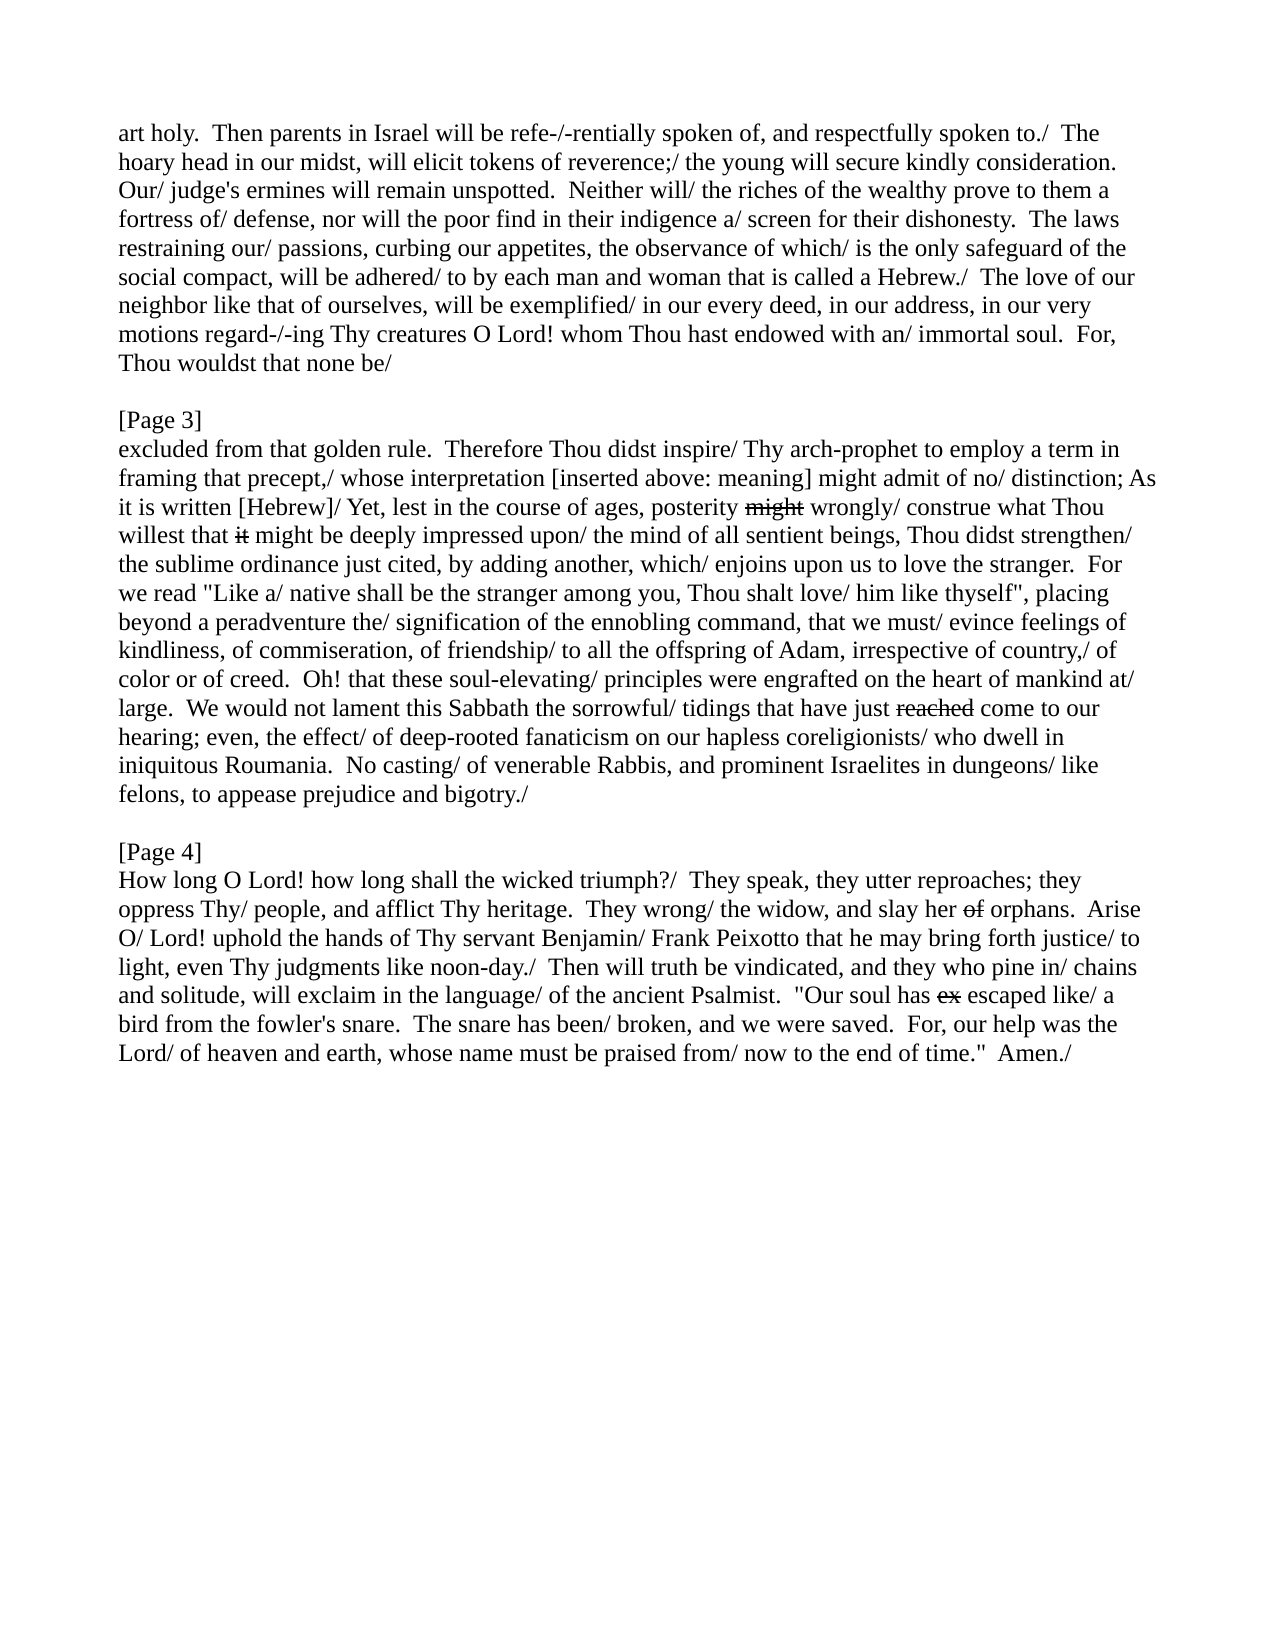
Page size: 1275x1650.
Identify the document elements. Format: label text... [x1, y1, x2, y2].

text art holy. Then parents in Israel will be refe-/-rentially spoken of, and respectfully spoken to./ The hoary head in our midst, will elicit tokens of reverence;/ the young will secure kindly consideration. Our/ judge's ermines will remain unspotted. Neither will/ the riches of the wealthy prove to them a fortress of/ defense, nor will the poor find in their indigence a/ screen for their dishonesty. The laws restraining our/ passions, curbing our appetites, the observance of which/ is the only safeguard of the social compact, will be adhered/ to by each man and woman that is called a Hebrew./ The love of our neighbor like that of ourselves, will be exemplified/ in our every deed, in our address, in our very motions regard-/-ing Thy creatures O Lord! whom Thou hast endowed with an/ immortal soul. For, Thou wouldst that none be/ [118, 118, 1157, 377]
text How long O Lord! how long shall the wicked triumph?/ They speak, they utter reproaches; they oppress Thy/ people, and afflict Thy heritage. They wrong/ the widow, and slay her of orphans. Arise O/ Lord! uphold the hands of Thy servant Benjamin/ Frank Peixotto that he may bring forth justice/ to light, even Thy judgments like noon-day./ Then will truth be vindicated, and they who pine in/ chains and solitude, will exclaim in the language/ of the ancient Psalmist. "Our soul has ex escaped like/ a bird from the fowler's snare. The snare has been/ broken, and we were saved. For, our help was the Lord/ of heaven and earth, whose name must be praised from/ now to the end of time." Amen./ [118, 866, 1157, 1067]
text [Page 4] [118, 837, 1157, 866]
text [Page 3] [118, 406, 1157, 434]
text excluded from that golden rule. Therefore Thou didst inspire/ Thy arch-prophet to employ a term in framing that precept,/ whose interpretation [inserted above: meaning] might admit of no/ distinction; As it is written [Hebrew]/ Yet, lest in the course of ages, posterity might wrongly/ construe what Thou willest that it might be deeply impressed upon/ the mind of all sentient beings, Thou didst strengthen/ the sublime ordinance just cited, by adding another, which/ enjoins upon us to love the stranger. For we read "Like a/ native shall be the stranger among you, Thou shalt love/ him like thyself", placing beyond a peradventure the/ signification of the ennobling command, that we must/ evince feelings of kindliness, of commiseration, of friendship/ to all the offspring of Adam, irrespective of country,/ of color or of creed. Oh! that these soul-elevating/ principles were engrafted on the heart of mankind at/ large. We would not lament this Sabbath the sorrowful/ tidings that have just reached come to our hearing; even, the effect/ of deep-rooted fanaticism on our hapless coreligionists/ who dwell in iniquitous Roumania. No casting/ of venerable Rabbis, and prominent Israelites in dungeons/ like felons, to appease prejudice and bigotry./ [118, 434, 1157, 808]
